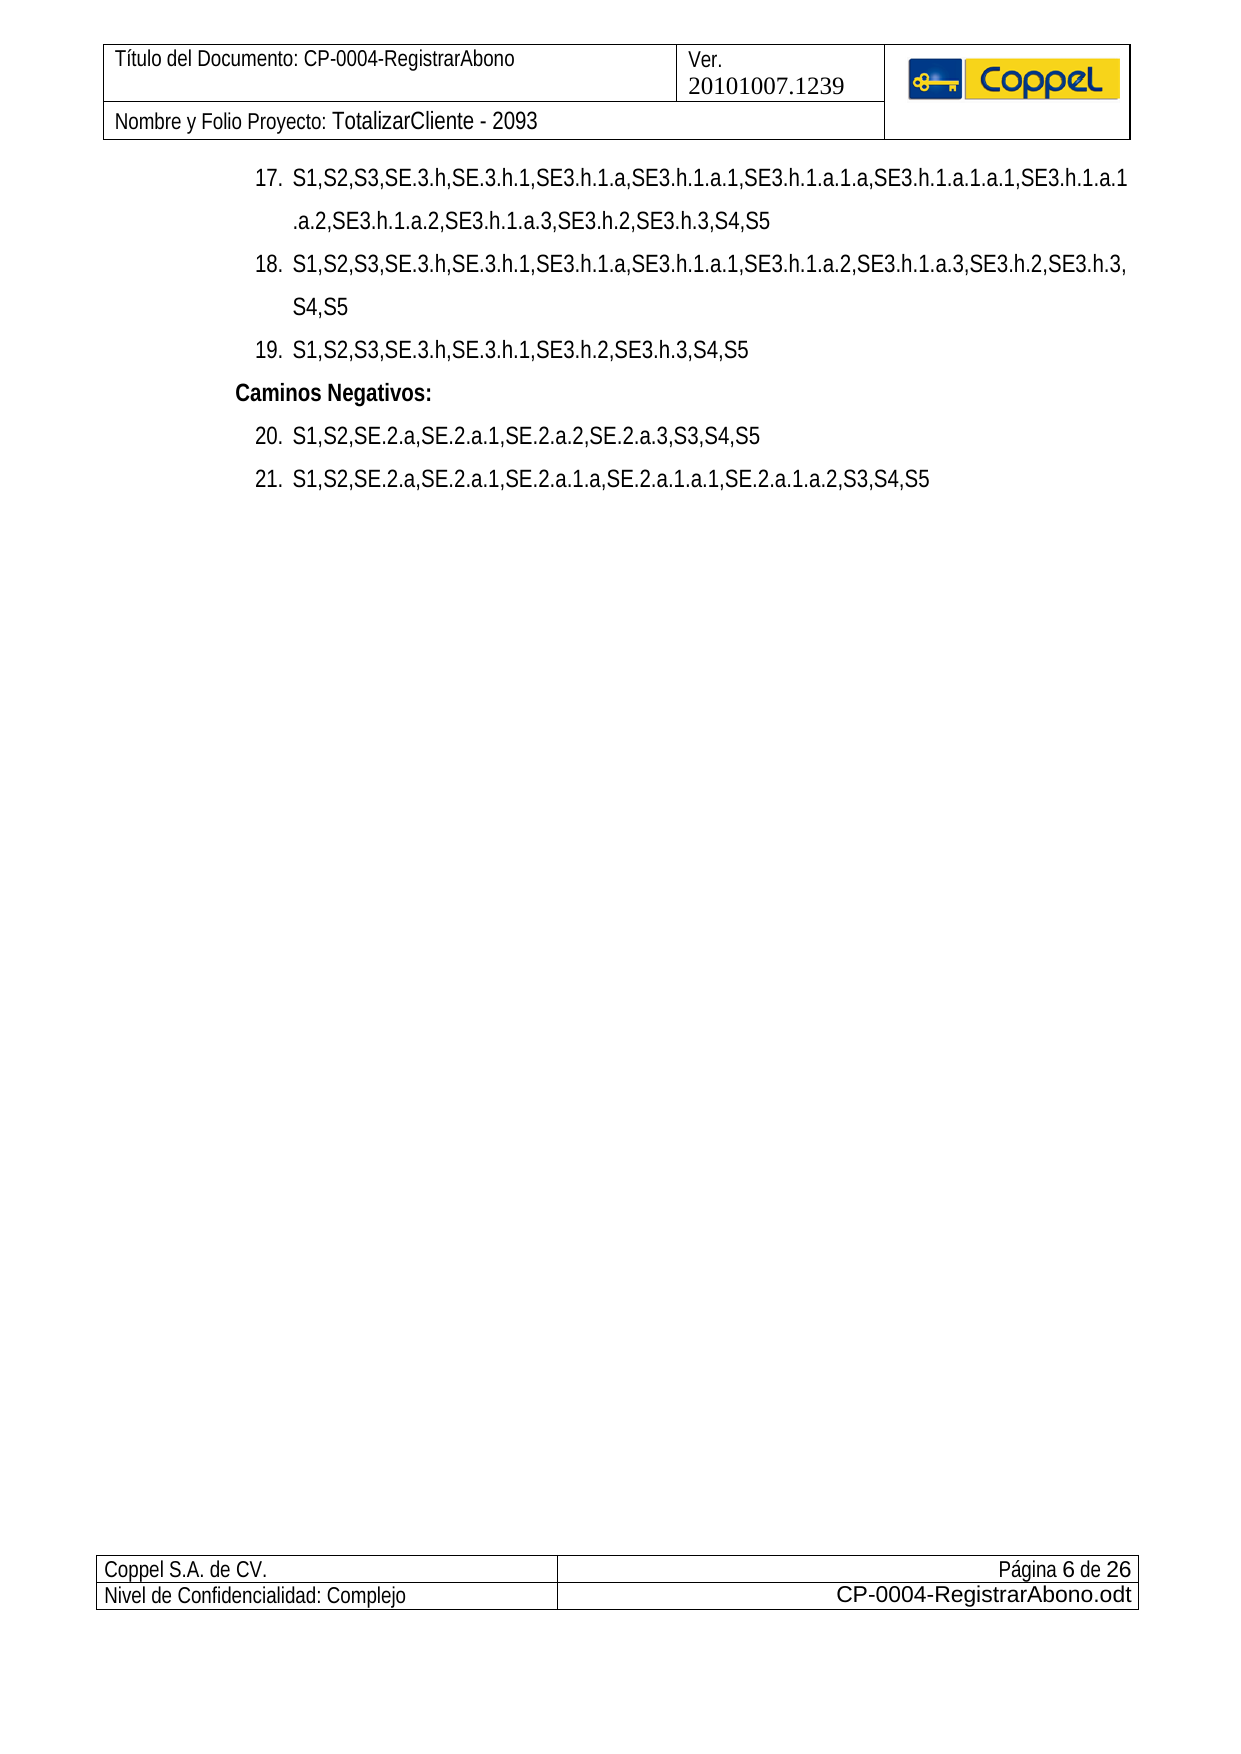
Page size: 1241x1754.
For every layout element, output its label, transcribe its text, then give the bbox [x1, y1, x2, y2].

list S1,S2,S3,SE.3.h,SE.3.h.1,SE3.h.2,SE3.h.3,S4,S5 [255, 335, 1131, 364]
list Caminos Negativos: [141, 378, 1131, 407]
list S1,S2,S3,SE.3.h,SE.3.h.1,SE3.h.1.a,SE3.h.1.a.1,SE3.h.1.a.1.a,SE3.h.1.a.1.a.1,SE3.h.1.a.1.a.2,SE3.h.1.a.2,SE3.h.1.a.3,SE3.h.2,SE3.h.3,S4,S5 [255, 163, 1131, 235]
list S1,S2,SE.2.a,SE.2.a.1,SE.2.a.2,SE.2.a.3,S3,S4,S5 [255, 421, 1131, 449]
list S1,S2,S3,SE.3.h,SE.3.h.1,SE3.h.1.a,SE3.h.1.a.1,SE3.h.1.a.2,SE3.h.1.a.3,SE3.h.2,SE3.h.3,S4,S5 [255, 249, 1131, 321]
list S1,S2,SE.2.a,SE.2.a.1,SE.2.a.1.a,SE.2.a.1.a.1,SE.2.a.1.a.2,S3,S4,S5 [255, 464, 1131, 492]
